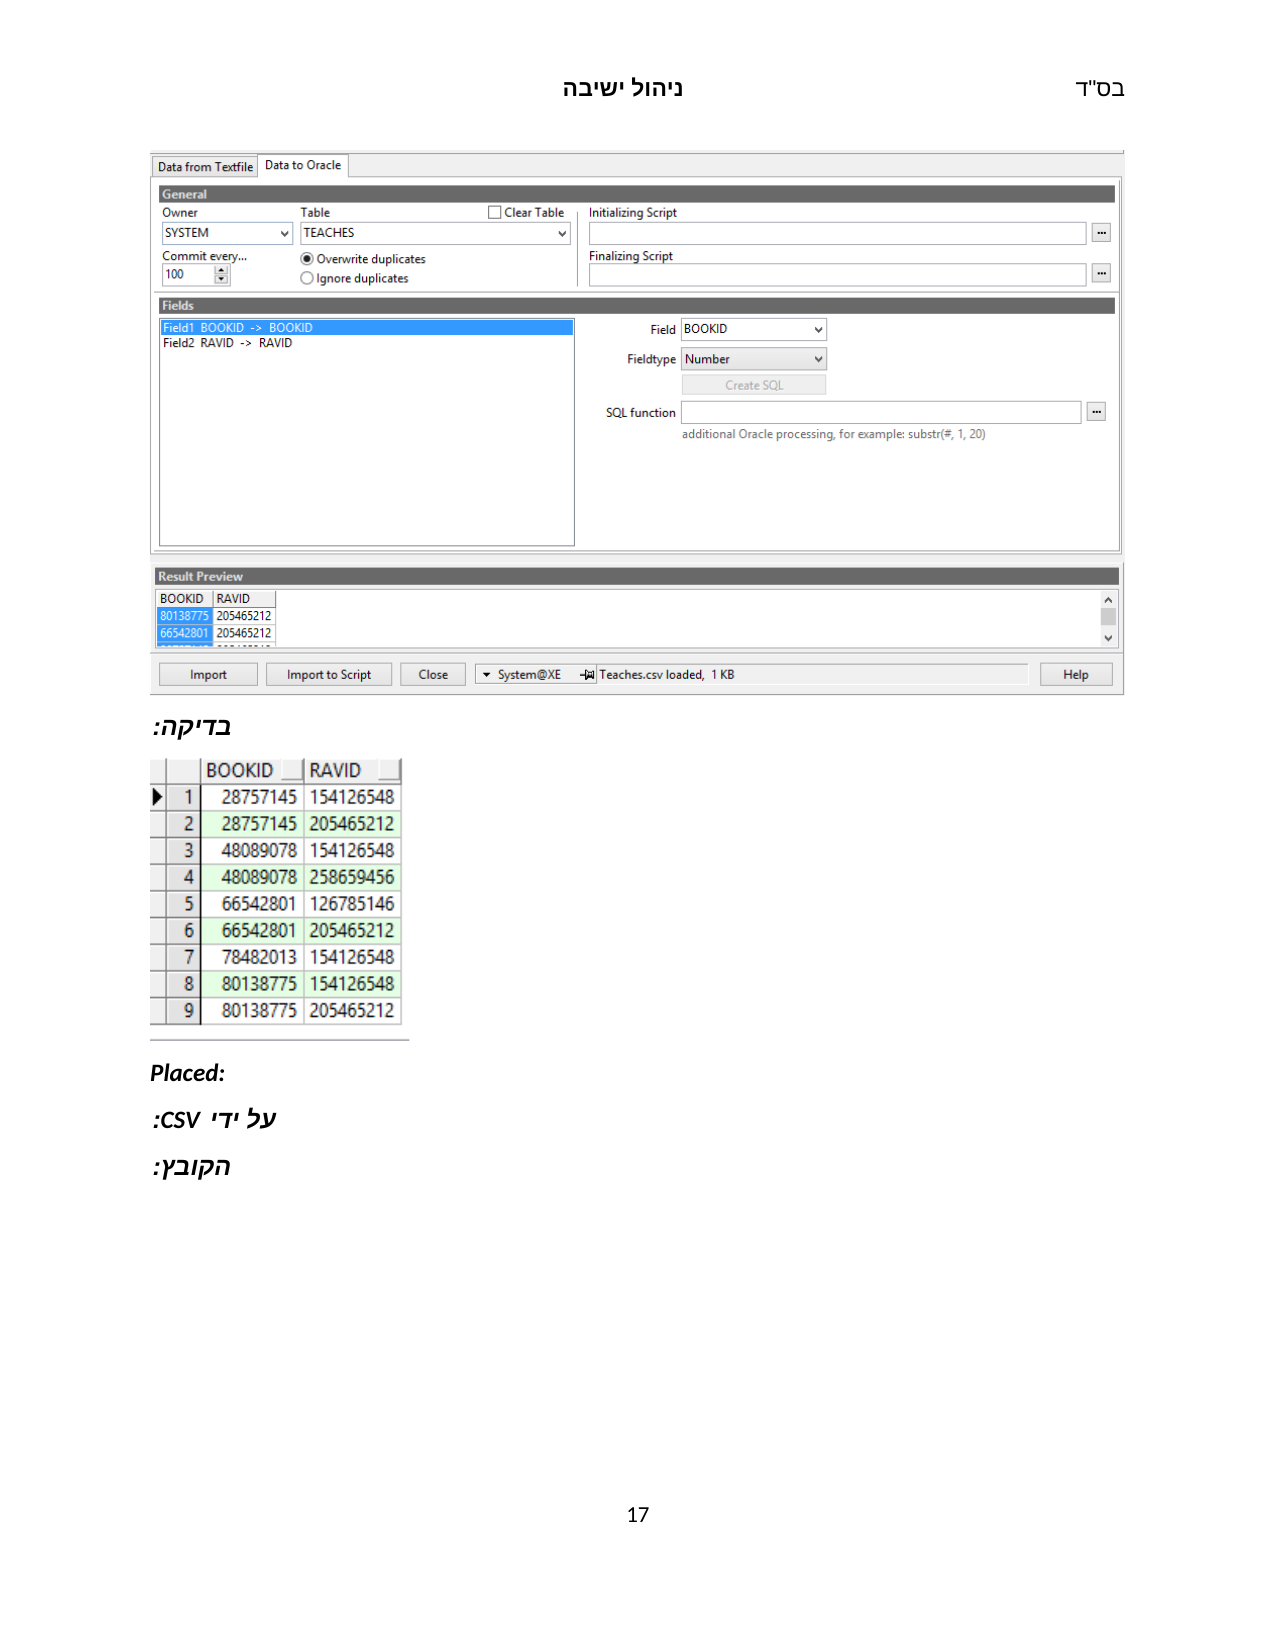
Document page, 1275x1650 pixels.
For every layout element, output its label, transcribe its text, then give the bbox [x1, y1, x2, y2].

text Placed: [150, 1057, 1125, 1088]
text בדיקה: [150, 712, 1125, 741]
text הקובץ: [150, 1151, 1125, 1180]
text על ידי CSV: [150, 1104, 1125, 1135]
